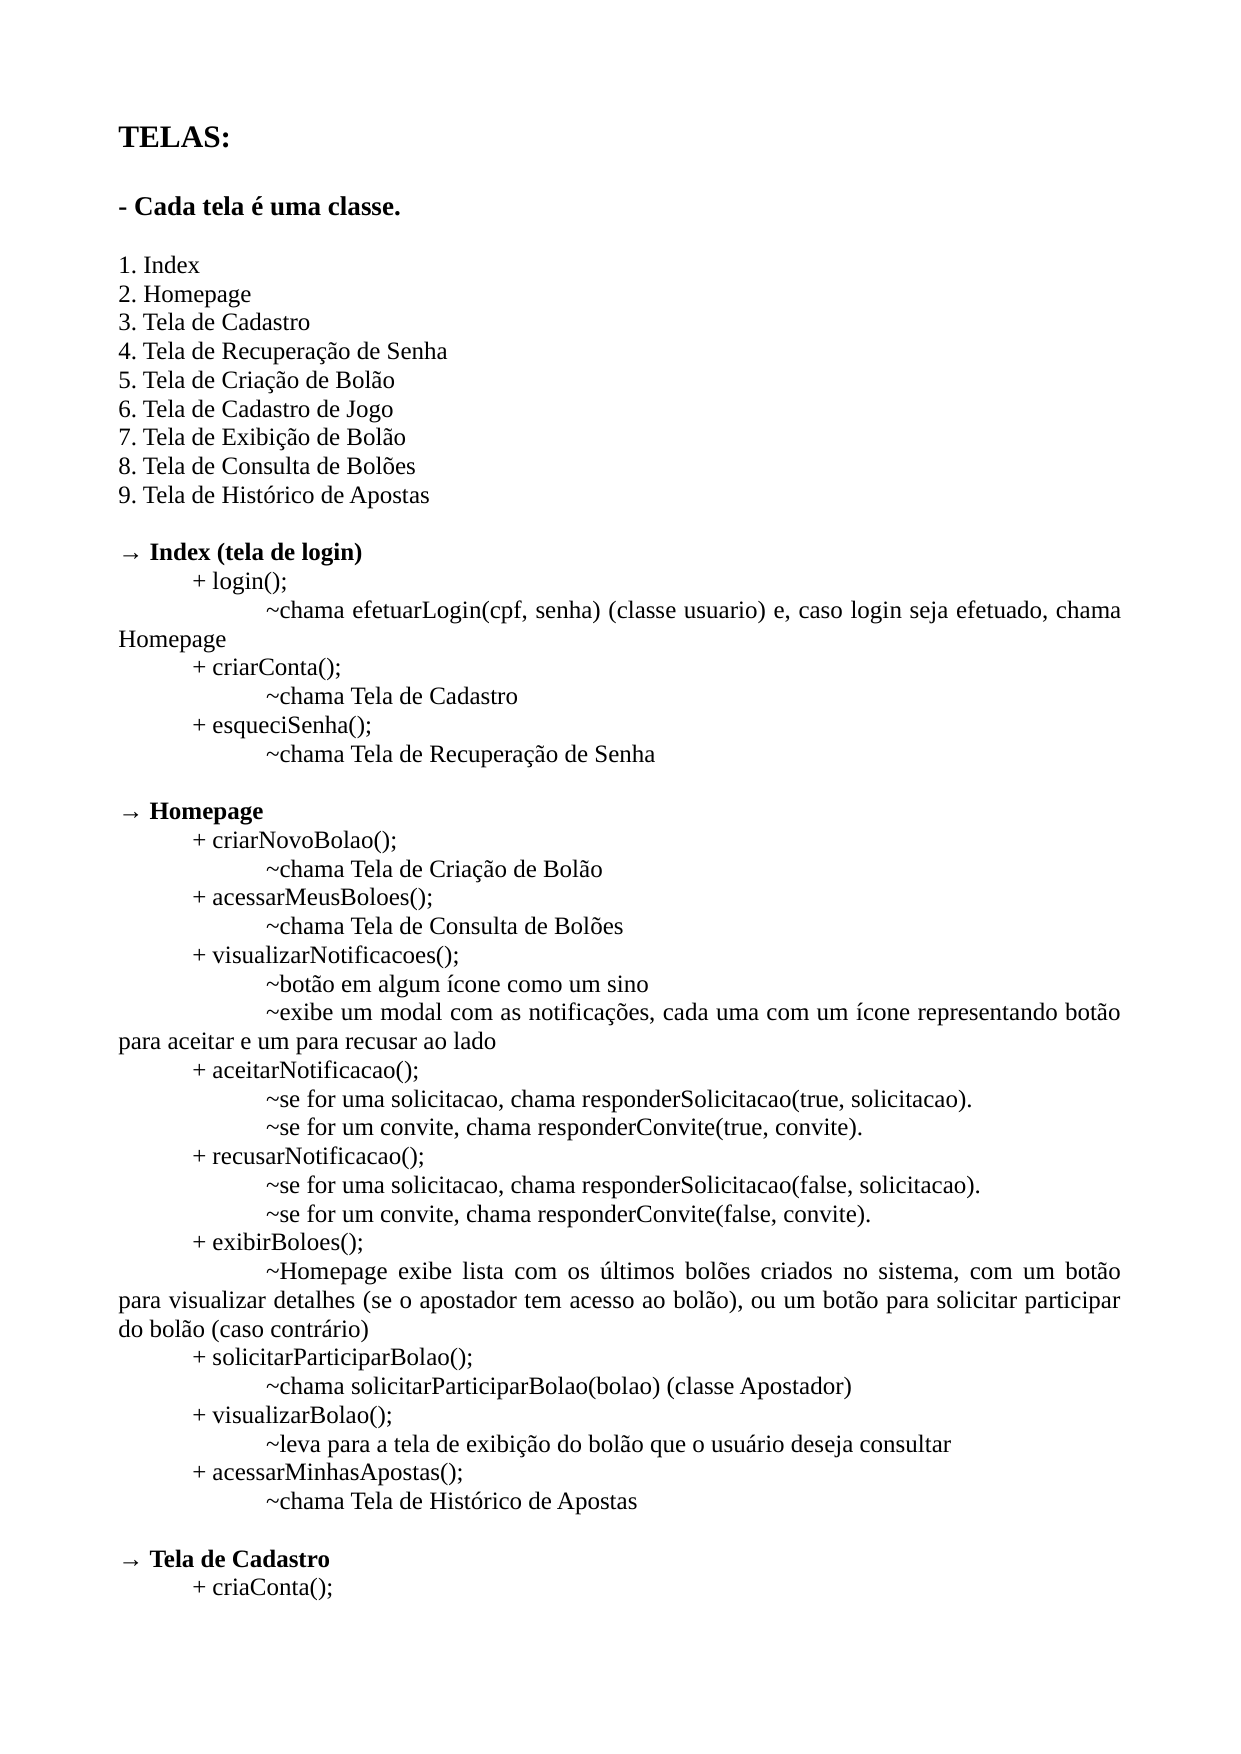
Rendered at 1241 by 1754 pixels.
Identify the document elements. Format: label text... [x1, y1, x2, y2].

text ~se for um convite, chama responderConvite(true, convite). [118, 1112, 1122, 1141]
text + aceitarNotificacao(); [118, 1055, 1122, 1084]
text ~chama solicitarParticiparBolao(bolao) (classe Apostador) [118, 1371, 1122, 1400]
text ~chama efetuarLogin(cpf, senha) (classe usuario) e, caso login seja efetuado, chama Homepage [118, 595, 1122, 652]
text ~chama Tela de Consulta de Bolões [118, 911, 1122, 940]
text 1. Index [118, 250, 1122, 279]
text + criarNovoBolao(); [118, 825, 1122, 854]
text 8. Tela de Consulta de Bolões [118, 451, 1122, 480]
text - Cada tela é uma classe. [118, 190, 1122, 221]
text 9. Tela de Histórico de Apostas [118, 480, 1122, 509]
text → Tela de Cadastro [118, 1544, 1122, 1572]
text ~chama Tela de Cadastro [118, 681, 1122, 710]
text + criarConta(); [118, 652, 1122, 681]
text ~chama Tela de Criação de Bolão [118, 854, 1122, 882]
text ~chama Tela de Recuperação de Senha [118, 739, 1122, 767]
text ~chama Tela de Histórico de Apostas [118, 1486, 1122, 1515]
text ~botão em algum ícone como um sino [118, 969, 1122, 997]
text → Homepage [118, 796, 1122, 825]
text + solicitarParticiparBolao(); [118, 1342, 1122, 1371]
text TELAS: [118, 118, 1122, 154]
text + visualizarBolao(); [118, 1400, 1122, 1429]
text + login(); [118, 566, 1122, 595]
text ~se for uma solicitacao, chama responderSolicitacao(false, solicitacao). [118, 1170, 1122, 1199]
text 5. Tela de Criação de Bolão [118, 365, 1122, 394]
text ~se for um convite, chama responderConvite(false, convite). [118, 1199, 1122, 1227]
text + exibirBoloes(); [118, 1227, 1122, 1256]
text 7. Tela de Exibição de Bolão [118, 422, 1122, 451]
text 4. Tela de Recuperação de Senha [118, 336, 1122, 365]
text ~se for uma solicitacao, chama responderSolicitacao(true, solicitacao). [118, 1084, 1122, 1112]
text + visualizarNotificacoes(); [118, 940, 1122, 969]
text + recusarNotificacao(); [118, 1141, 1122, 1170]
text + esqueciSenha(); [118, 710, 1122, 739]
text ~leva para a tela de exibição do bolão que o usuário deseja consultar [118, 1429, 1122, 1457]
text 3. Tela de Cadastro [118, 307, 1122, 336]
text ~exibe um modal com as notificações, cada uma com um ícone representando botão para aceitar e um para recusar ao lado [118, 997, 1122, 1055]
text ~Homepage exibe lista com os últimos bolões criados no sistema, com um botão para visualizar detalhes (se o apostador tem acesso ao bolão), ou um botão para solicitar participar do bolão (caso contrário) [118, 1256, 1122, 1342]
text + criaConta(); [118, 1572, 1122, 1601]
text 6. Tela de Cadastro de Jogo [118, 394, 1122, 422]
text + acessarMinhasApostas(); [118, 1457, 1122, 1486]
text → Index (tela de login) [118, 537, 1122, 566]
text + acessarMeusBoloes(); [118, 882, 1122, 911]
text 2. Homepage [118, 279, 1122, 307]
